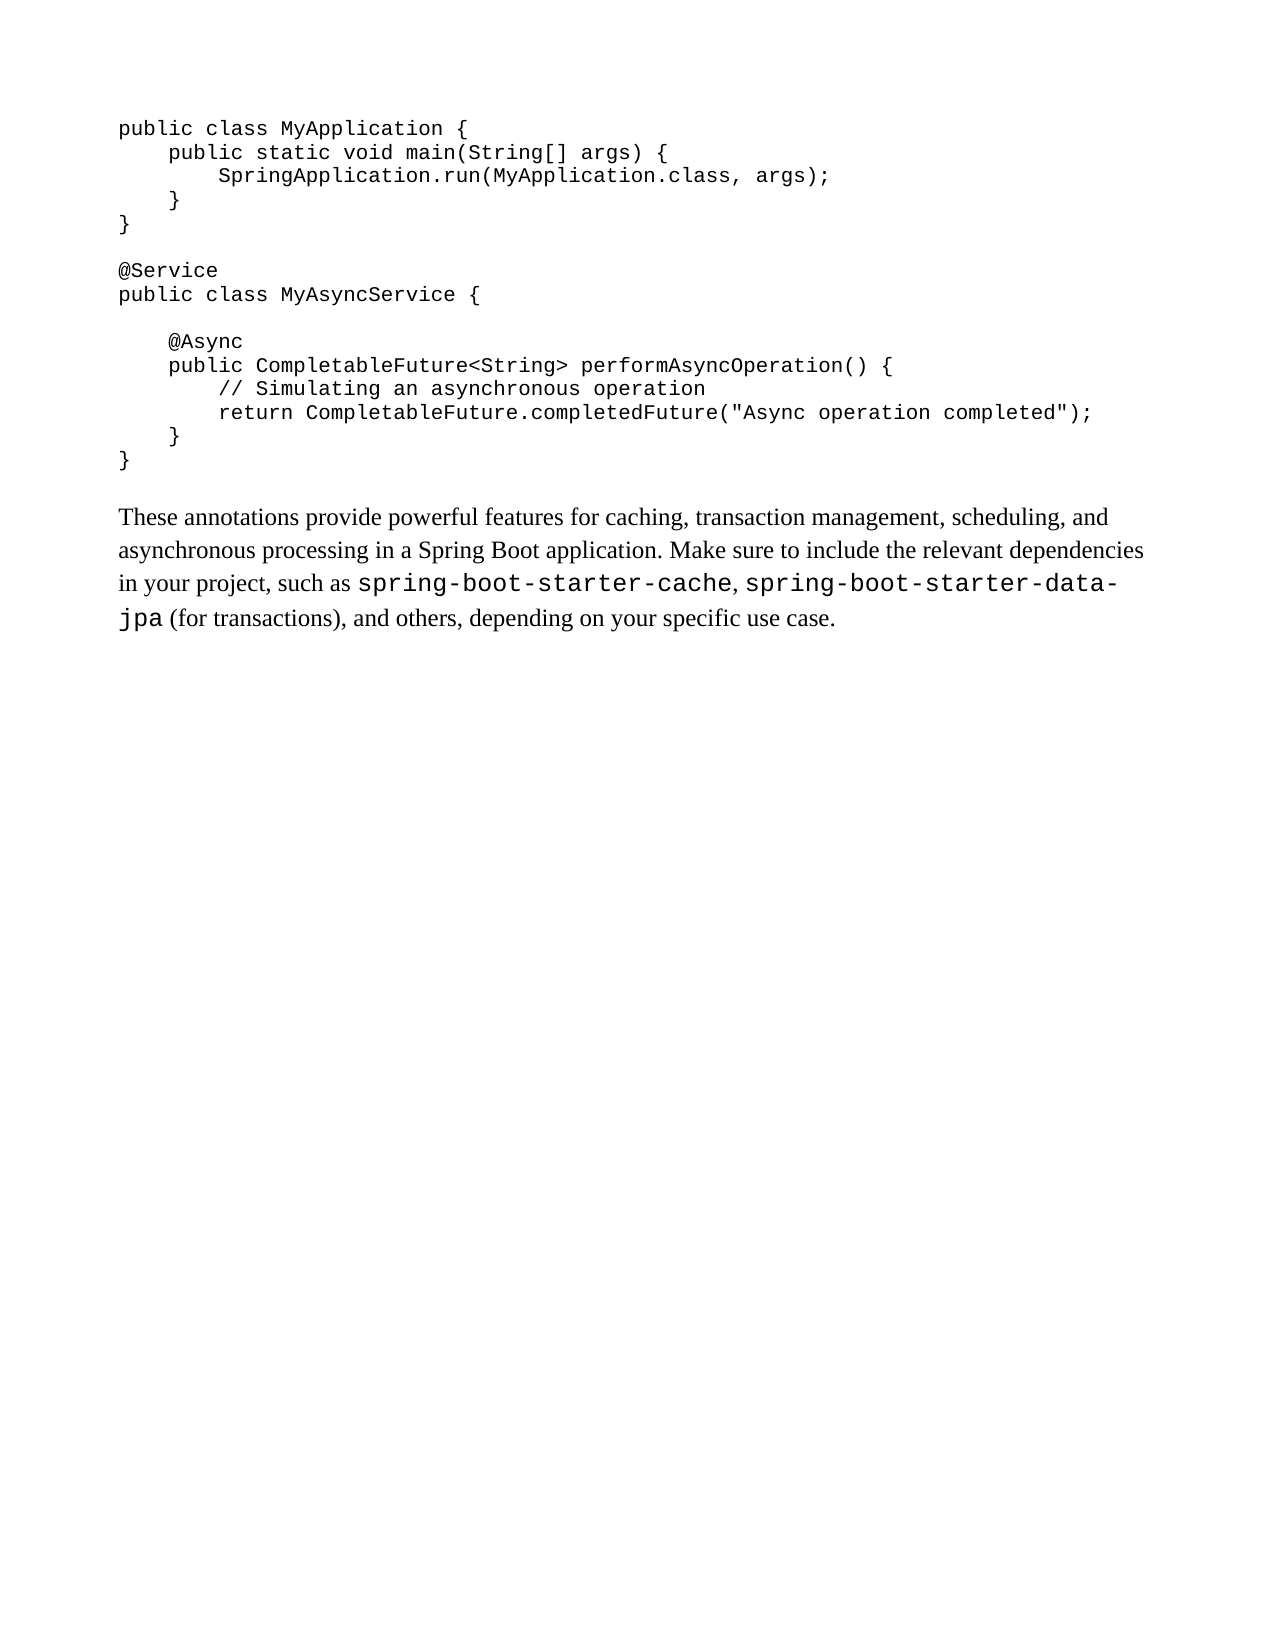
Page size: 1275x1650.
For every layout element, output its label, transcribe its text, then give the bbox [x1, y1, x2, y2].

text These annotations provide powerful features for caching, transaction management, scheduling, and asynchronous processing in a Spring Boot application. Make sure to include the relevant dependencies in your project, such as spring-boot-starter-cache, spring-boot-starter-data-jpa (for transactions), and others, depending on your specific use case. [118, 502, 1157, 634]
text public class MyApplication { [118, 118, 1157, 142]
text // Simulating an asynchronous operation [118, 378, 1157, 402]
text } [118, 189, 1157, 213]
text public static void main(String[] args) { [118, 142, 1157, 165]
text public CompletableFuture<String> performAsyncOperation() { [118, 354, 1157, 378]
text } [118, 213, 1157, 236]
text SpringApplication.run(MyApplication.class, args); [118, 165, 1157, 189]
text @Async [118, 331, 1157, 354]
text } [118, 449, 1157, 473]
text public class MyAsyncService { [118, 284, 1157, 307]
text return CompletableFuture.completedFuture("Async operation completed"); [118, 402, 1157, 426]
text @Service [118, 260, 1157, 284]
text } [118, 426, 1157, 449]
